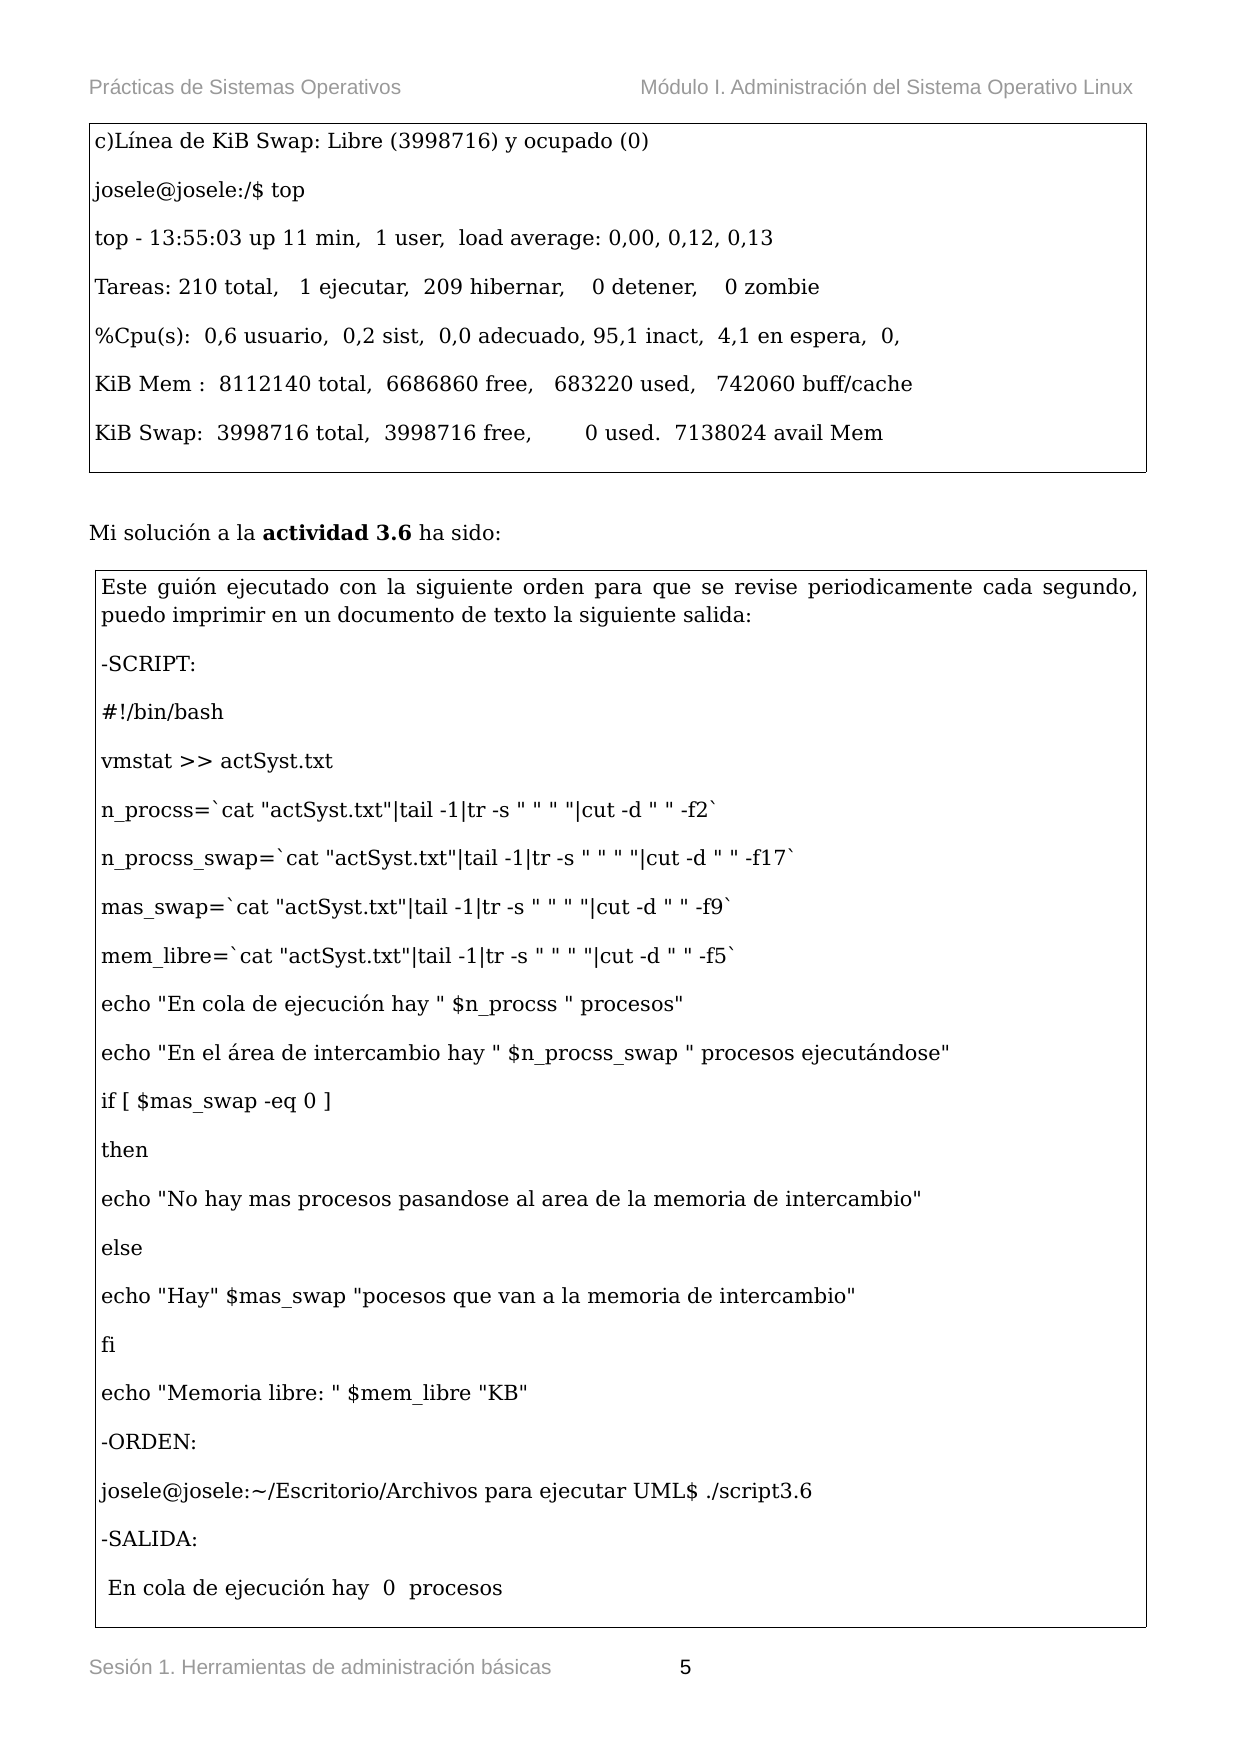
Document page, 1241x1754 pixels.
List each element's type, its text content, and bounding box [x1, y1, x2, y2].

text Mi solución a la actividad 3.6 ha sido: [89, 521, 1146, 545]
table_header c)Línea de KiB Swap: Libre (3998716) y ocupado (0) josele@josele:/$ top top - 13:55:03 up 11 min, 1 user, load average: 0,00, 0,12, 0,13 Tareas: 210 total, 1 ejecutar, 209 hibernar, 0 detener, 0 zombie %Cpu(s): 0,6 usuario, 0,2 sist, 0,0 adecuado, 95,1 inact, 4,1 en espera, 0, KiB Mem : 8112140 total, 6686860 free, 683220 used, 742060 buff/cache KiB Swap: 3998716 total, 3998716 free, 0 used. 7138024 avail Mem [90, 124, 1146, 472]
table_header Este guión ejecutado con la siguiente orden para que se revise periodicamente cada segundo, puedo imprimir en un documento de texto la siguiente salida: -SCRIPT: #!/bin/bash vmstat >> actSyst.txt n_procss=`cat "actSyst.txt"|tail -1|tr -s " " " "|cut -d " " -f2` n_procss_swap=`cat "actSyst.txt"|tail -1|tr -s " " " "|cut -d " " -f17` mas_swap=`cat "actSyst.txt"|tail -1|tr -s " " " "|cut -d " " -f9` mem_libre=`cat "actSyst.txt"|tail -1|tr -s " " " "|cut -d " " -f5` echo "En cola de ejecución hay " $n_procss " procesos" echo "En el área de intercambio hay " $n_procss_swap " procesos ejecutándose" if [ $mas_swap -eq 0 ] then echo "No hay mas procesos pasandose al area de la memoria de intercambio" else echo "Hay" $mas_swap "pocesos que van a la memoria de intercambio" fi echo "Memoria libre: " $mem_libre "KB" -ORDEN: josele@josele:~/Escritorio/Archivos para ejecutar UML$ ./script3.6 -SALIDA: En cola de ejecución hay 0 procesos [96, 571, 1146, 1627]
